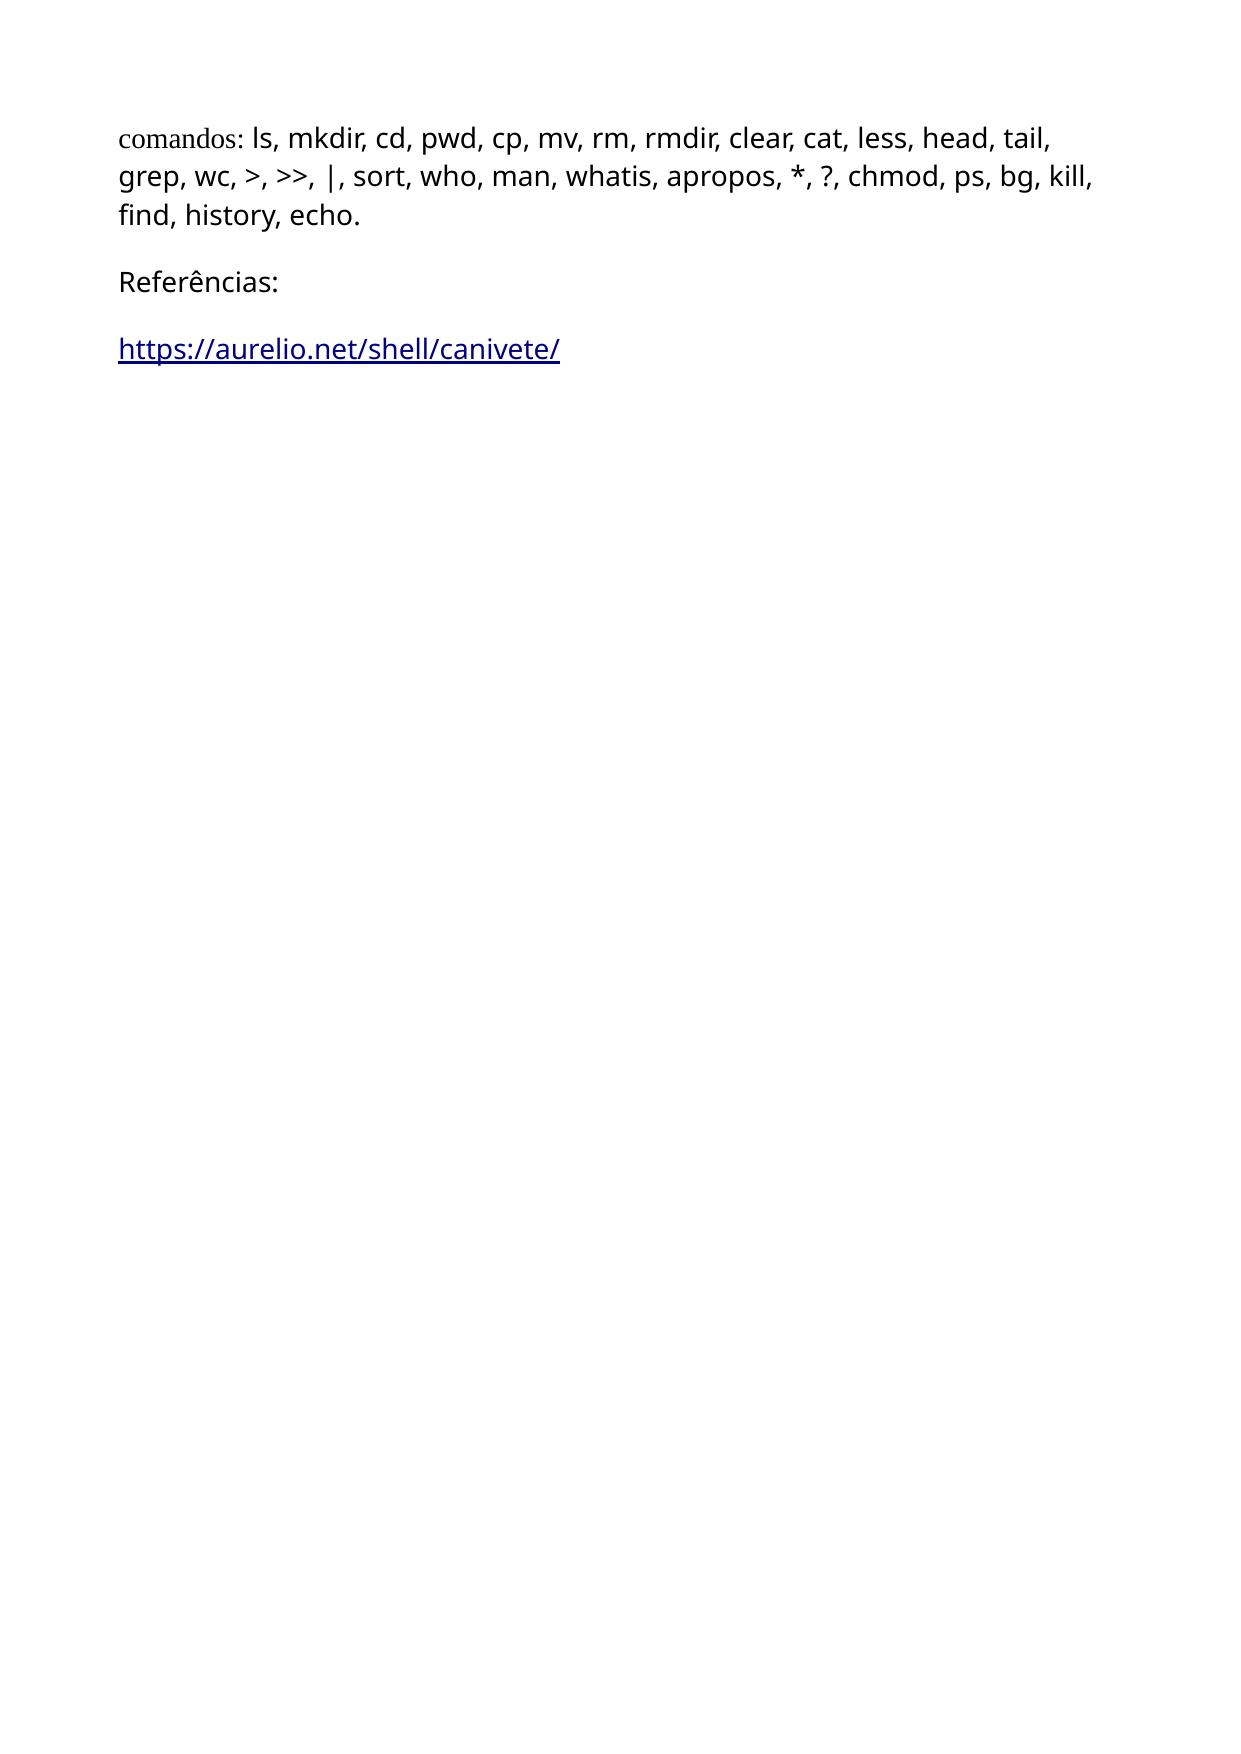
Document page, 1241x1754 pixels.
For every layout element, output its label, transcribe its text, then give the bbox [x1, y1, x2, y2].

text Referências: [118, 262, 1122, 300]
text comandos: ls, mkdir, cd, pwd, cp, mv, rm, rmdir, clear, cat, less, head, tail, grep, wc, >, >>, |, sort, who, man, whatis, apropos, *, ?, chmod, ps, bg, kill, find, history, echo. [118, 118, 1122, 233]
text https://aurelio.net/shell/canivete/ [118, 329, 1122, 367]
